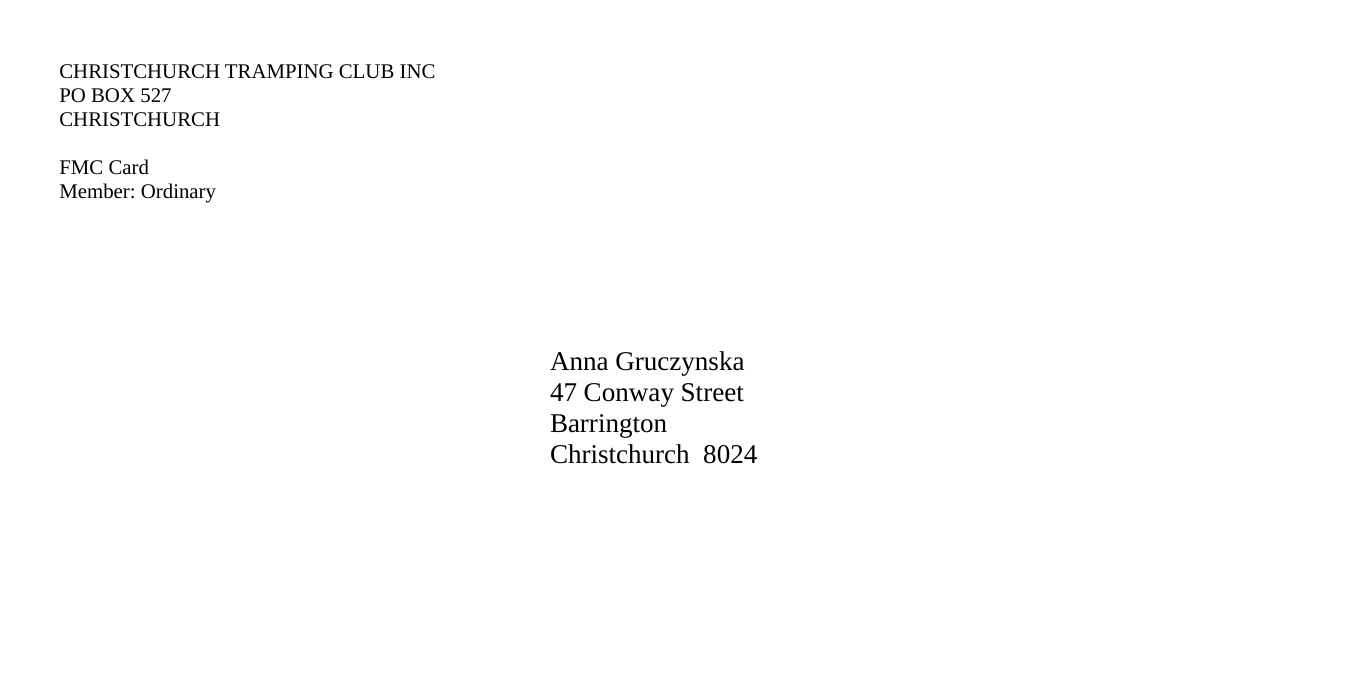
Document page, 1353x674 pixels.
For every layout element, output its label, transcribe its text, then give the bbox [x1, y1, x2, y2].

text Barrington [550, 407, 1293, 438]
text Member: Ordinary [59, 179, 1293, 203]
text PO BOX 527 [59, 83, 1293, 107]
text Anna Gruczynska [550, 345, 1293, 376]
text CHRISTCHURCH [59, 107, 1293, 131]
text 47 Conway Street [550, 376, 1293, 407]
text Christchurch 8024 [550, 438, 1293, 469]
text FMC Card [59, 155, 1293, 179]
text CHRISTCHURCH TRAMPING CLUB INC [59, 59, 1293, 83]
